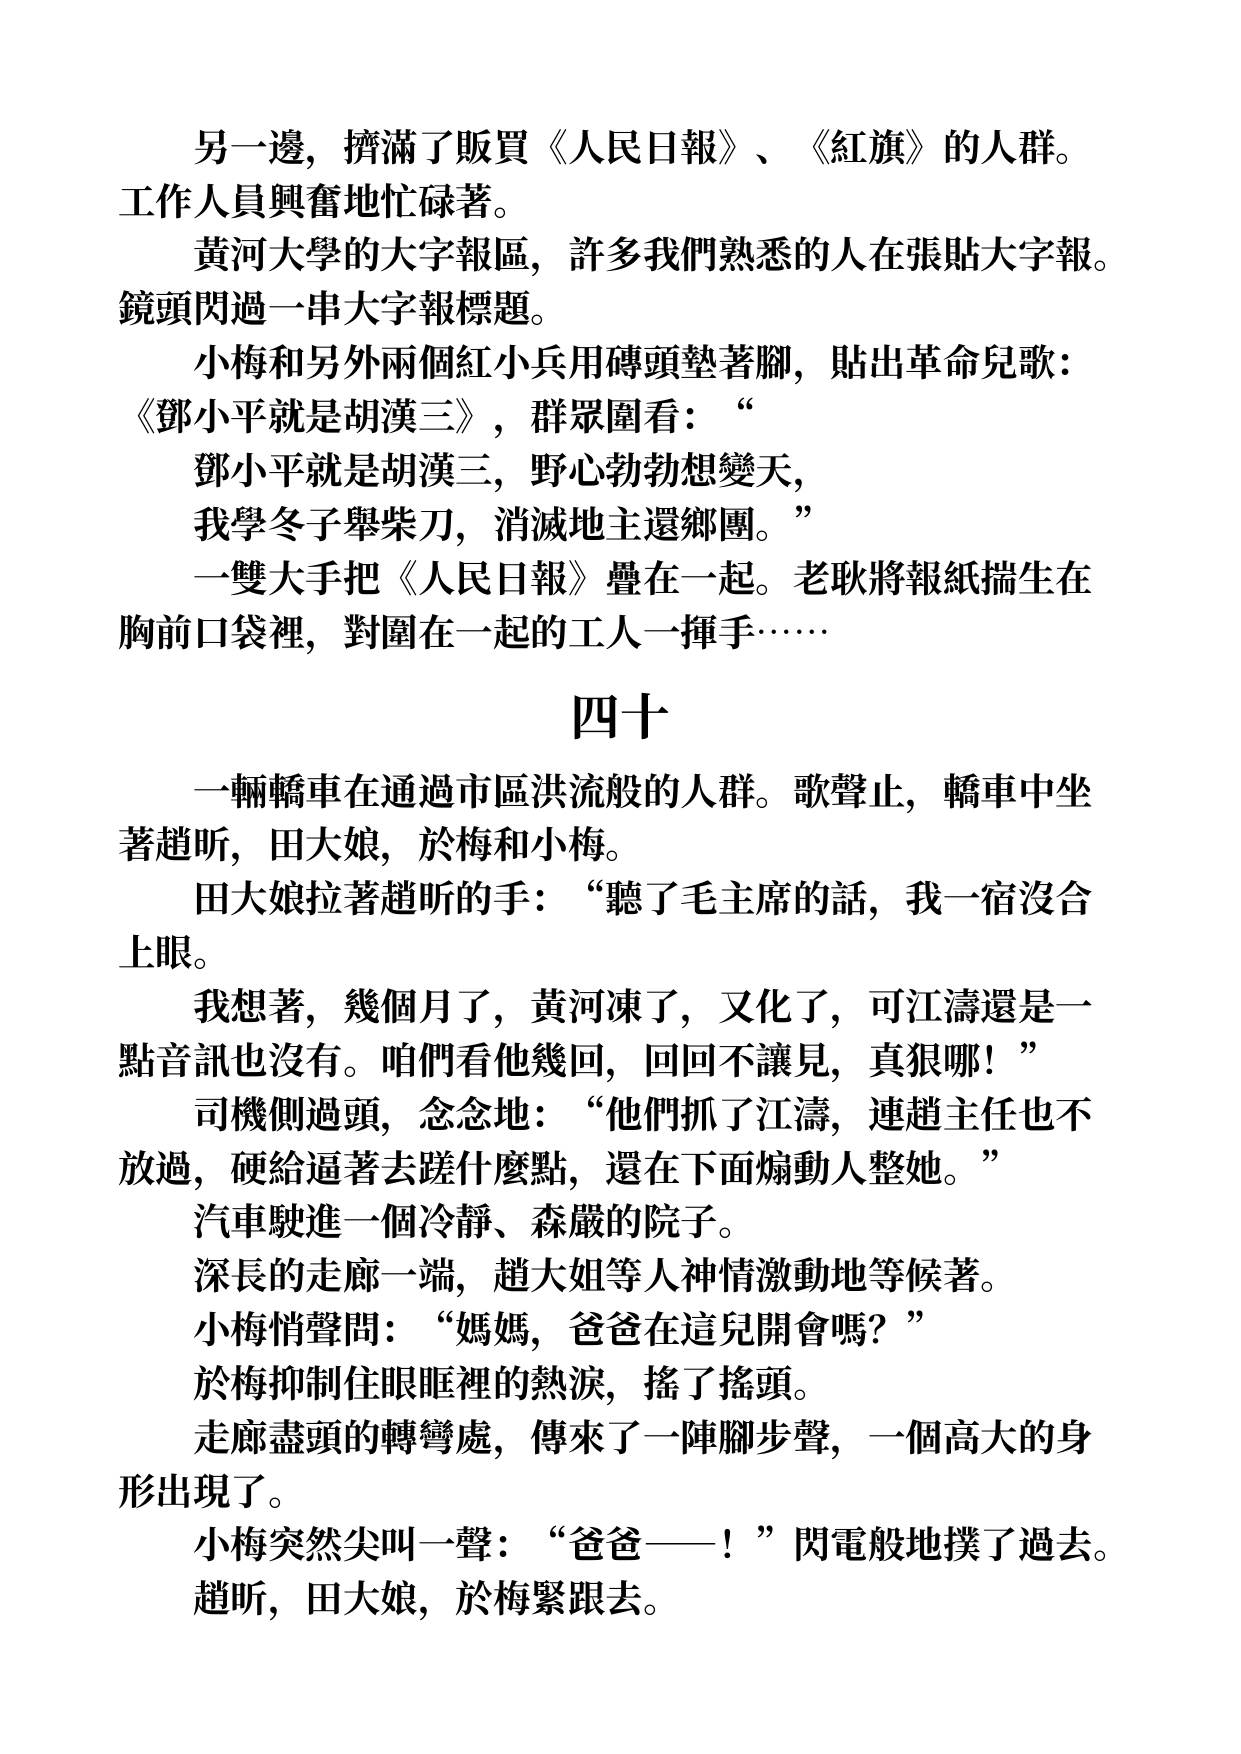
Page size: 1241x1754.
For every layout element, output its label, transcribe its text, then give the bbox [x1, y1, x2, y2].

text 我學冬子舉柴刀，消滅地主還鄉團。” [118, 495, 1122, 549]
text 小梅突然尖叫一聲：“爸爸——！”閃電般地撲了過去。 [118, 1516, 1122, 1570]
text 我想著，幾個月了，黃河凍了，又化了，可江濤還是一點音訊也沒有。咱們看他幾回，回回不讓見，真狠哪！” [118, 977, 1122, 1085]
text 一輛轎車在通過市區洪流般的人群。歌聲止，轎車中坐著趙昕，田大娘，於梅和小梅。 [118, 762, 1122, 869]
text 鄧小平就是胡漢三，野心勃勃想變天， [118, 441, 1122, 495]
text 小梅悄聲問：“媽媽，爸爸在這兒開會嗎？” [118, 1300, 1122, 1354]
text 鏡頭閃過一串大字報標題。 [118, 280, 1122, 333]
text 汽車駛進一個冷靜、森嚴的院子。 [118, 1193, 1122, 1247]
text 於梅抑制住眼眶裡的熱淚，搖了搖頭。 [118, 1354, 1122, 1408]
text 田大娘拉著趙昕的手：“聽了毛主席的話，我一宿沒合上眼。 [118, 869, 1122, 977]
text 趙昕，田大娘，於梅緊跟去。 [118, 1570, 1122, 1623]
text 一雙大手把《人民日報》疊在一起。老耿將報紙揣生在胸前口袋裡，對圍在一起的工人一揮手…… [118, 549, 1122, 657]
text 走廊盡頭的轉彎處，傳來了一陣腳步聲，一個高大的身形出現了。 [118, 1408, 1122, 1516]
text 深長的走廊一端，趙大姐等人神情激動地等候著。 [118, 1247, 1122, 1300]
text 司機側過頭，念念地：“他們抓了江濤，連趙主任也不放過，硬給逼著去蹉什麼點，還在下面煽動人整她。” [118, 1085, 1122, 1193]
text 黃河大學的大字報區，許多我們熟悉的人在張貼大字報。 [118, 226, 1122, 280]
text 小梅和另外兩個紅小兵用磚頭墊著腳，貼出革命兒歌：《鄧小平就是胡漢三》，群眾圍看：“ [118, 333, 1122, 441]
subtitle 四十 [118, 677, 1122, 749]
text 另一邊，擠滿了販買《人民日報》、《紅旗》的人群。工作人員興奮地忙碌著。 [118, 118, 1122, 226]
